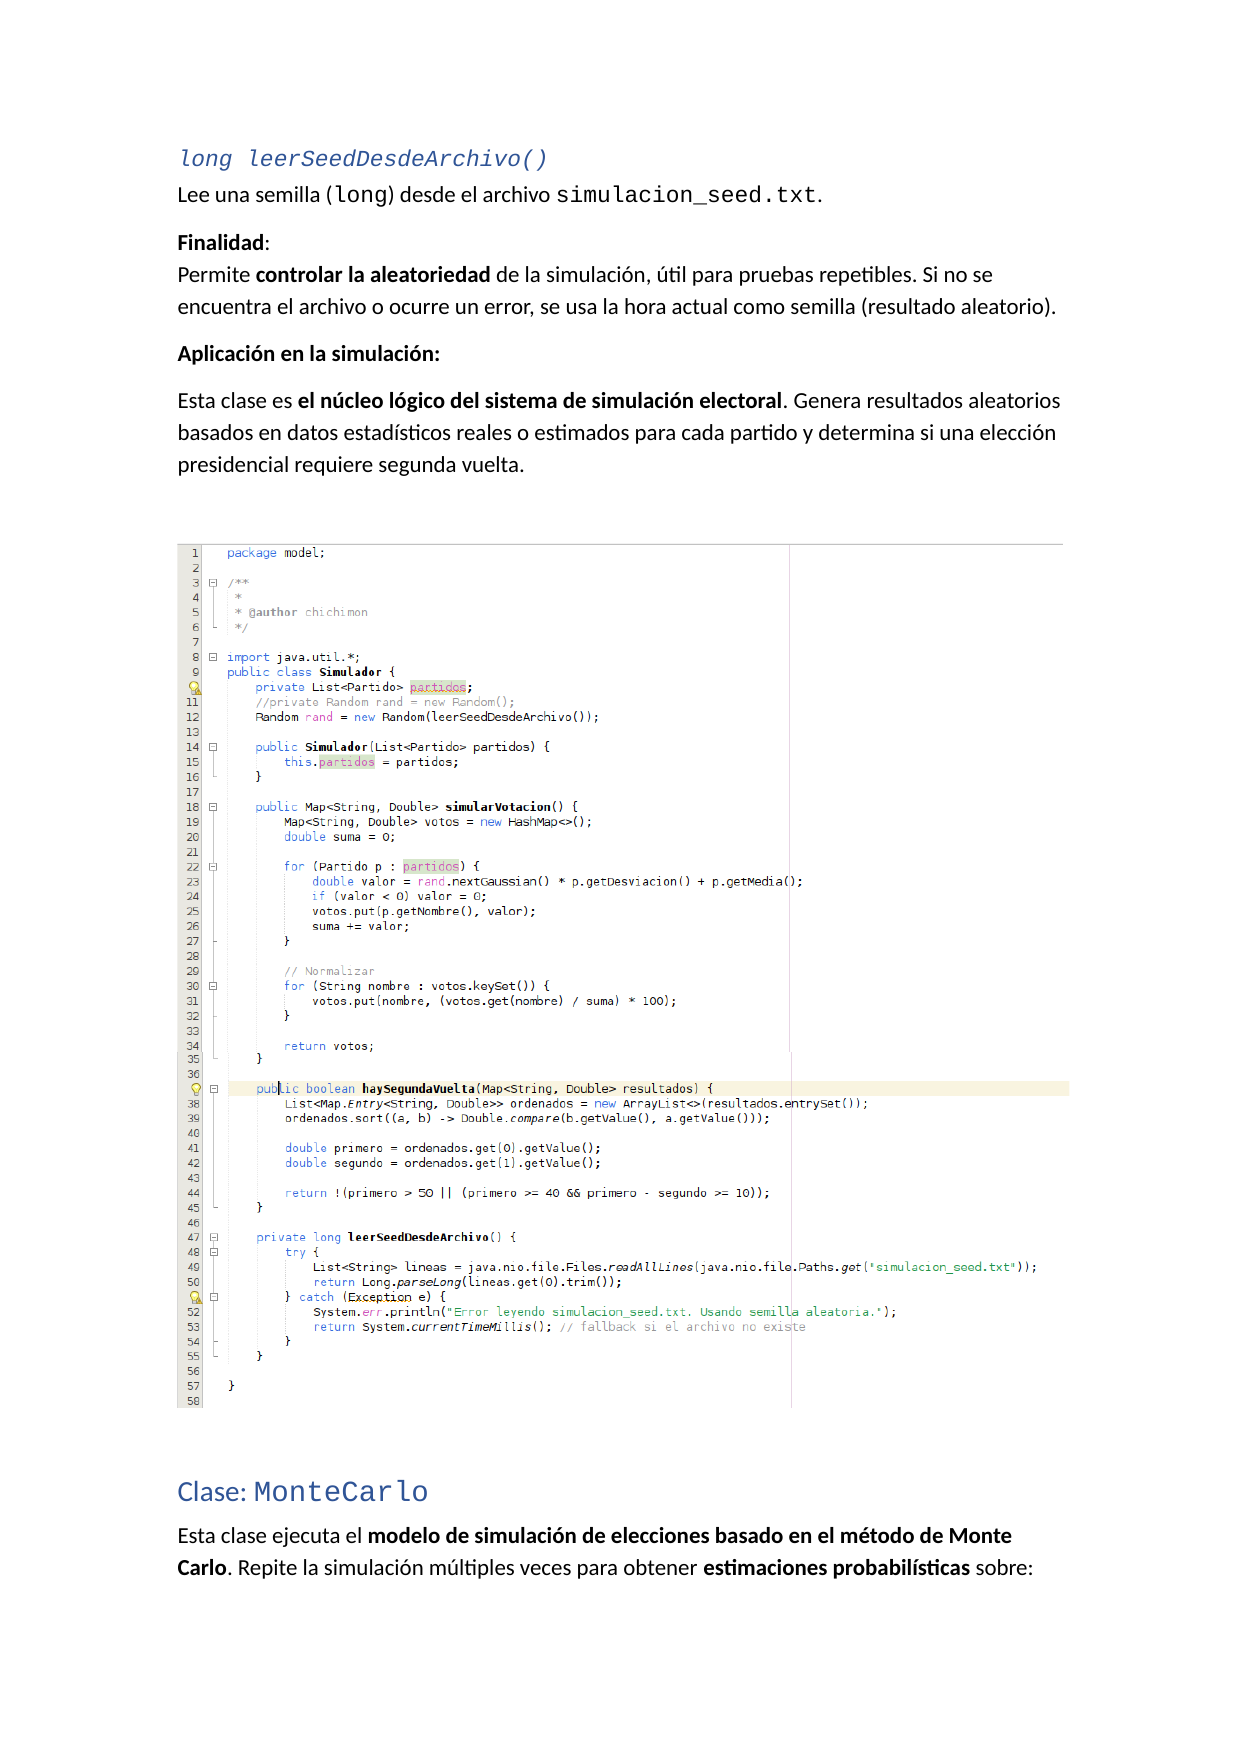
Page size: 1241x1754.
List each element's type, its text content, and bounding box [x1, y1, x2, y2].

text Lee una semilla (long) desde el archivo simulacion_seed.txt. [177, 180, 1063, 209]
text Finalidad: Permite controlar la aleatoriedad de la simulación, útil para pruebas repetibles. Si no se encuentra el archivo o ocurre un error, se usa la hora actual como semilla (resultado aleatorio). [177, 228, 1063, 320]
text Esta clase ejecuta el modelo de simulación de elecciones basado en el método de Monte Carlo. Repite la simulación múltiples veces para obtener estimaciones probabilísticas sobre: [177, 1521, 1063, 1581]
subtitle Clase: MonteCarlo [177, 1473, 1063, 1510]
text Esta clase es el núcleo lógico del sistema de simulación electoral. Genera resultados aleatorios basados en datos estadísticos reales o estimados para cada partido y determina si una elección presidencial requiere segunda vuelta. [177, 386, 1063, 478]
text Aplicación en la simulación: [177, 339, 1063, 367]
subtitle long leerSeedDesdeArchivo() [177, 148, 1063, 173]
picture [177, 543, 1070, 1408]
